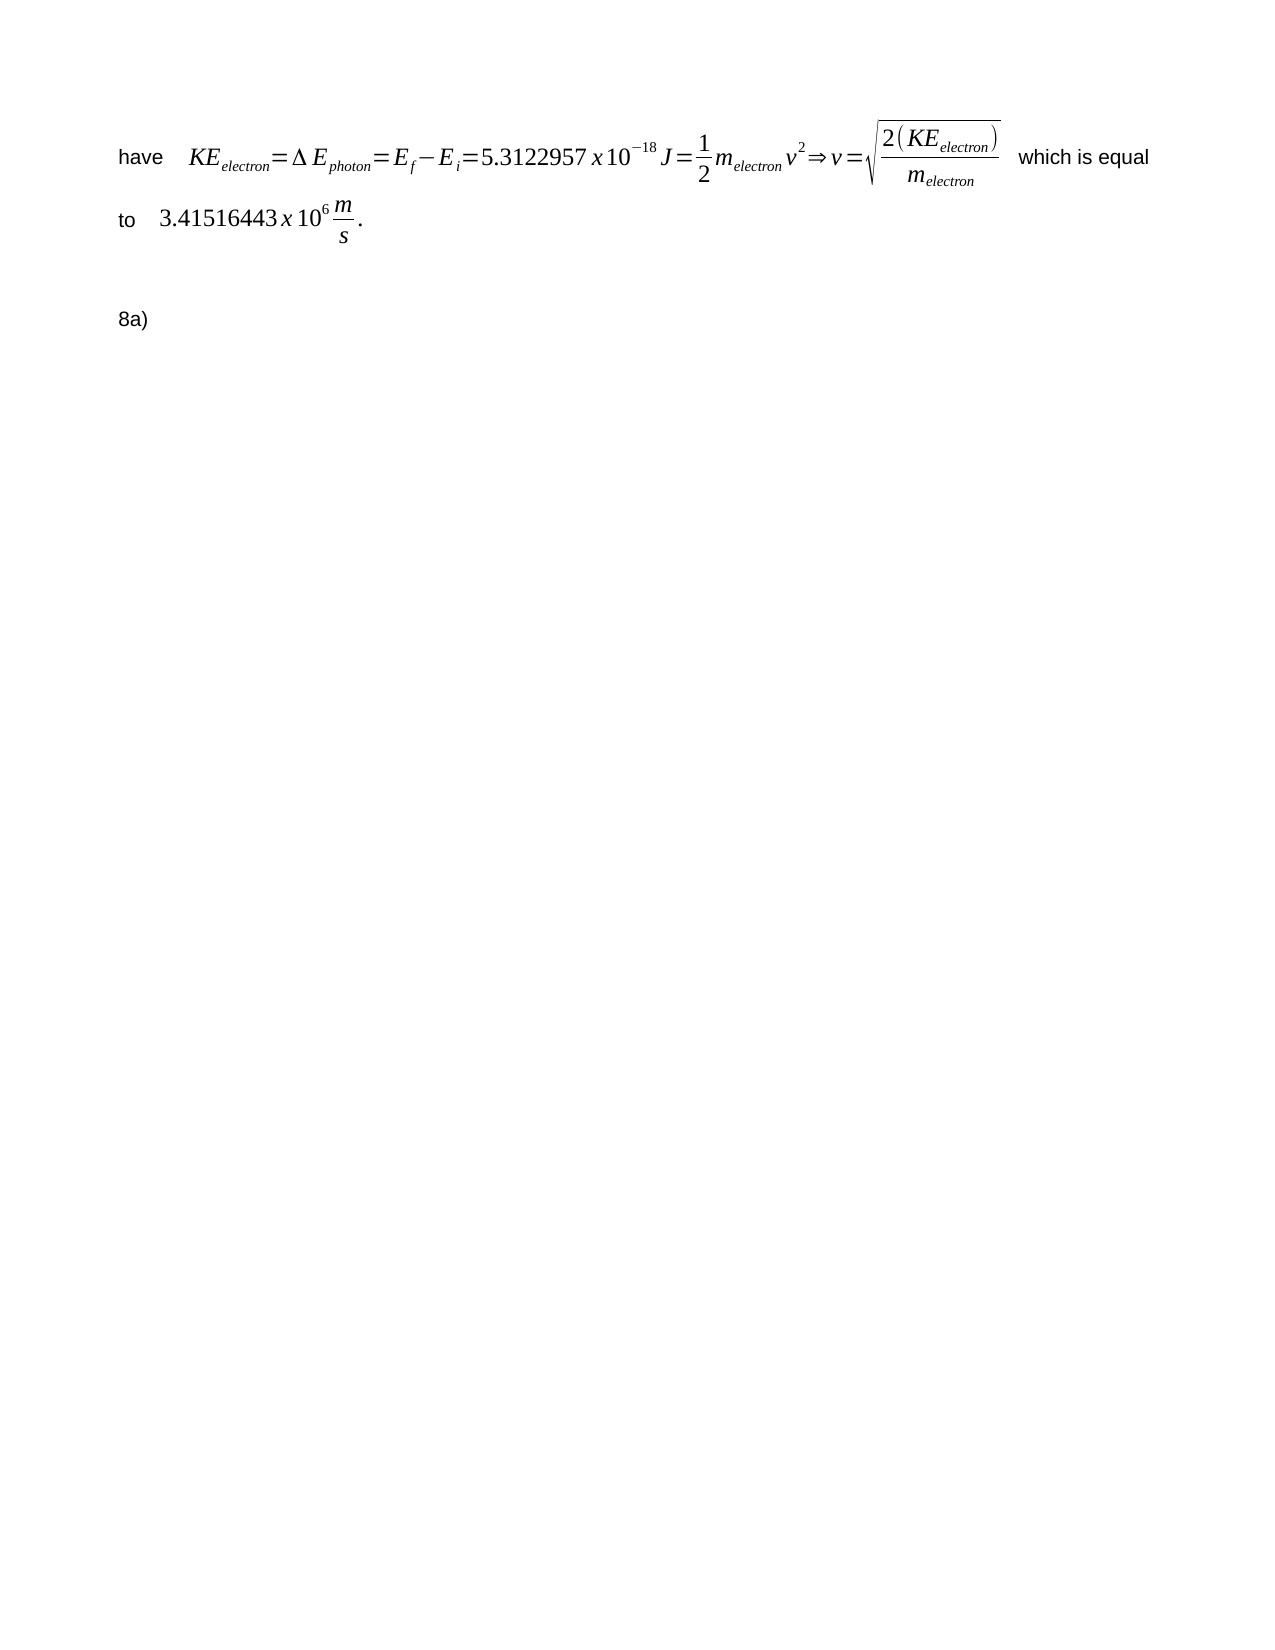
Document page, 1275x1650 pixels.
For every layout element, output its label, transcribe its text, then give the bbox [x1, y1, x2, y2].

text 8a) [118, 307, 1157, 331]
text b) The initial energy of the incoming X-Ray photon is given by by the same relation we know that the final energy of the scattered photon is and because energy is conserved (even if momentum is not because this is an inelastic collision) we know that the energy lost by the scattered X-Ray photon will be equal to the kinetic energy gained by the scattered electron. Thus we have which is equal to [118, 118, 1157, 250]
